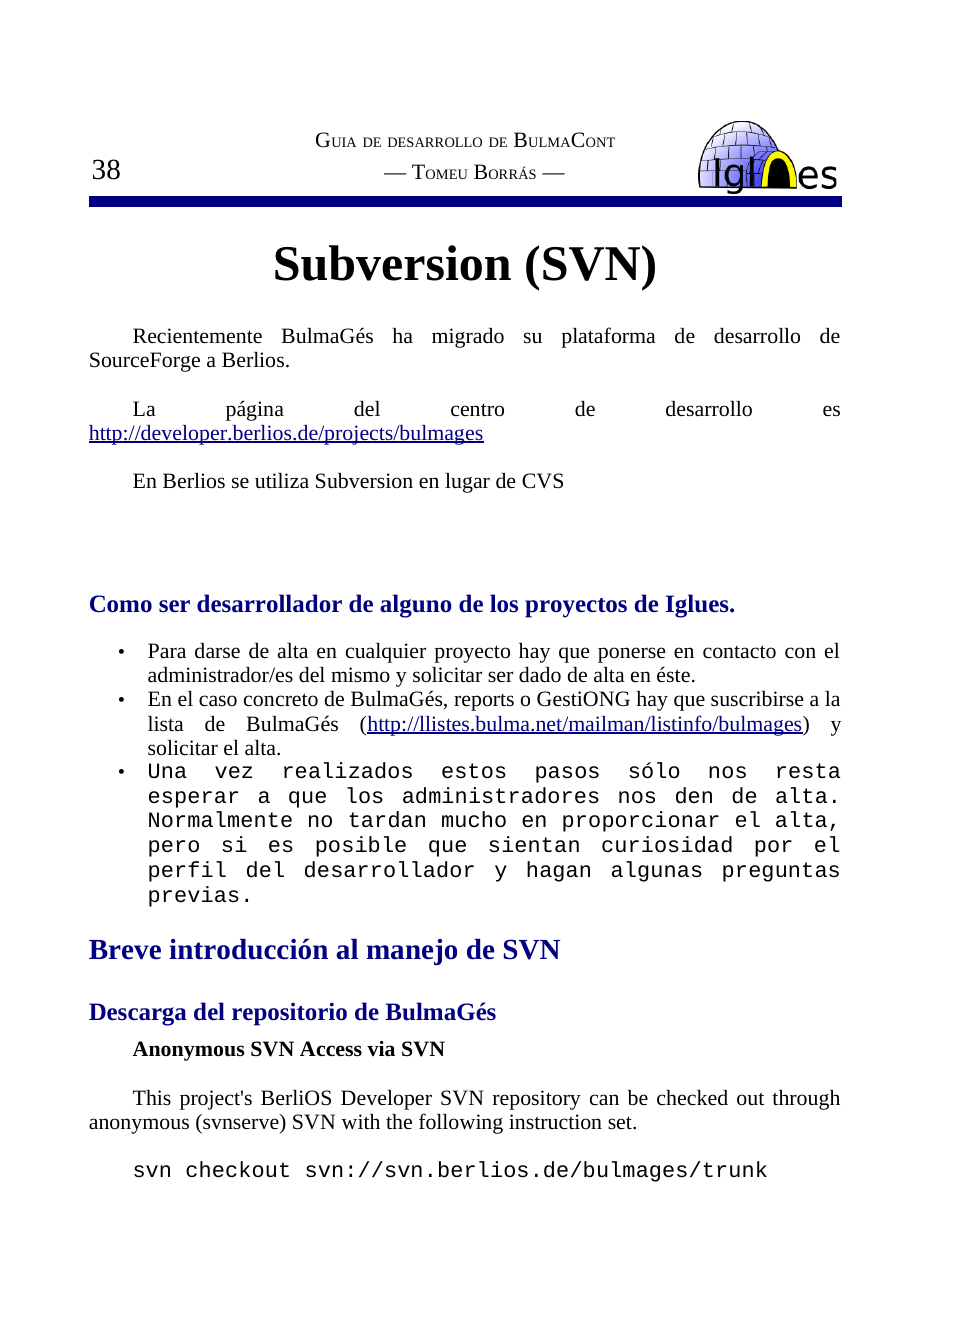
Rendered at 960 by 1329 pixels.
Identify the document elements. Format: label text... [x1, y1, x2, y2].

list Una vez realizados estos pasos sólo nos resta esperar a que los administradores nos den de alta. Normalmente no tardan mucho en proporcionar el alta, pero si es posible que sientan curiosidad por el perfil del desarrollador y hagan algunas preguntas previas. [118, 760, 842, 909]
text Breve introducción al manejo de SVN [88, 933, 842, 965]
text Como ser desarrollador de alguno de los proyectos de Iglues. [88, 590, 842, 618]
text Descarga del repositorio de BulmaGés [88, 998, 842, 1025]
list En el caso concreto de BulmaGés, reports o GestiONG hay que suscribirse a la lista de BulmaGés (http://llistes.bulma.net/mailman/listinfo/bulmages) y solicitar el alta. [118, 687, 842, 760]
text Recientemente BulmaGés ha migrado su plataforma de desarrollo de SourceForge a Berlios. [88, 324, 842, 372]
picture [698, 121, 837, 194]
text This project's BerliOS Developer SVN repository can be checked out through anonymous (svnserve) SVN with the following instruction set. [88, 1074, 842, 1134]
text Anonymous SVN Access via SVN [88, 1025, 842, 1061]
text La página del centro de desarrollo es http://developer.berlios.de/projects/bulmages [88, 396, 842, 445]
list Para darse de alta en cualquier proyecto hay que ponerse en contacto con el administrador/es del mismo y solicitar ser dado de alta en éste. [118, 639, 842, 687]
title Subversion (SVN) [88, 236, 842, 291]
text En Berlios se utiliza Subversion en lugar de CVS [88, 469, 842, 493]
text svn checkout svn://svn.berlios.de/bulmages/trunk [88, 1147, 842, 1184]
